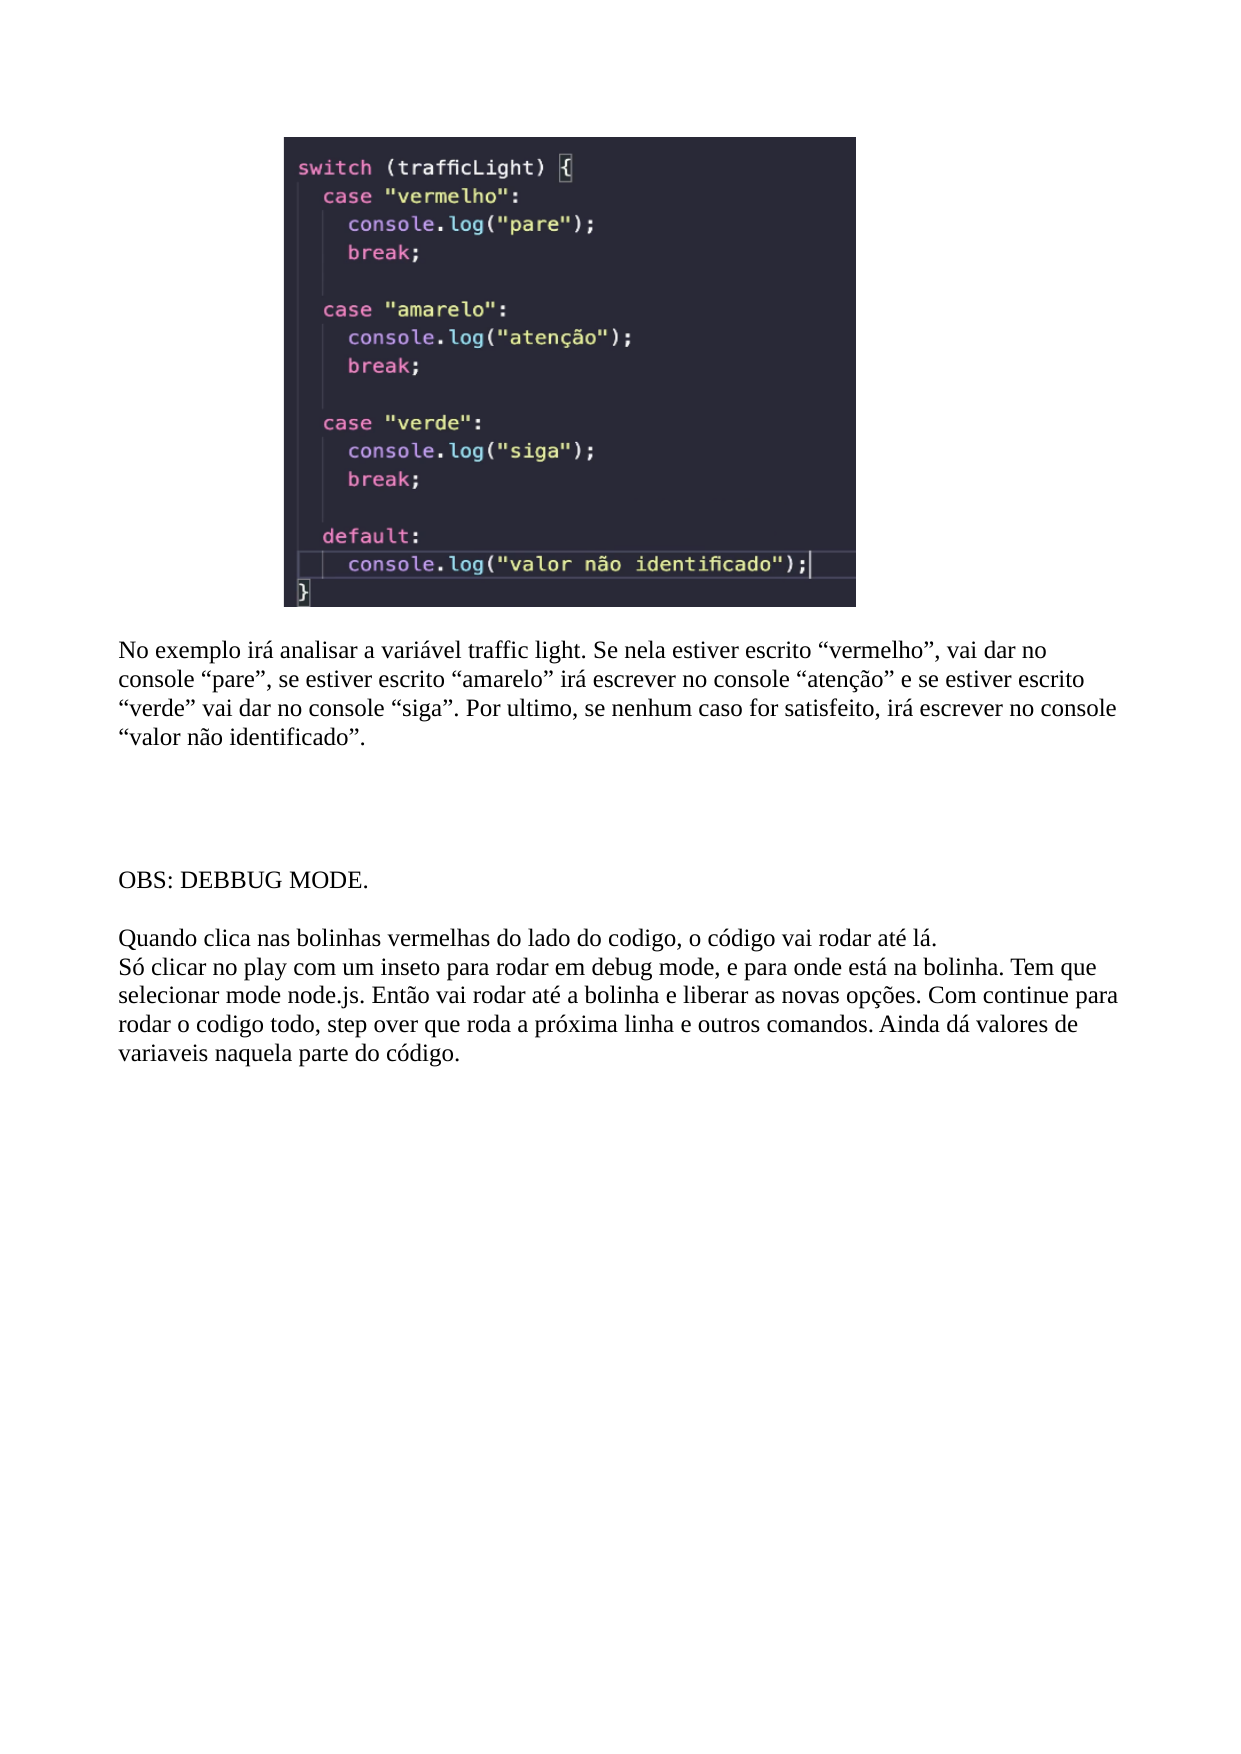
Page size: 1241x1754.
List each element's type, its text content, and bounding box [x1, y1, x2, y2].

text No exemplo irá analisar a variável traffic light. Se nela estiver escrito “vermelho”, vai dar no console “pare”, se estiver escrito “amarelo” irá escrever no console “atenção” e se estiver escrito “verde” vai dar no console “siga”. Por ultimo, se nenhum caso for satisfeito, irá escrever no console “valor não identificado”. [118, 636, 1122, 751]
text OBS: DEBBUG MODE. [118, 866, 1122, 894]
text Só clicar no play com um inseto para rodar em debug mode, e para onde está na bolinha. Tem que selecionar mode node.js. Então vai rodar até a bolinha e liberar as novas opções. Com continue para rodar o codigo todo, step over que roda a próxima linha e outros comandos. Ainda dá valores de variaveis naquela parte do código. [118, 952, 1122, 1067]
text Quando clica nas bolinhas vermelhas do lado do codigo, o código vai rodar até lá. [118, 923, 1122, 952]
picture [283, 137, 856, 607]
